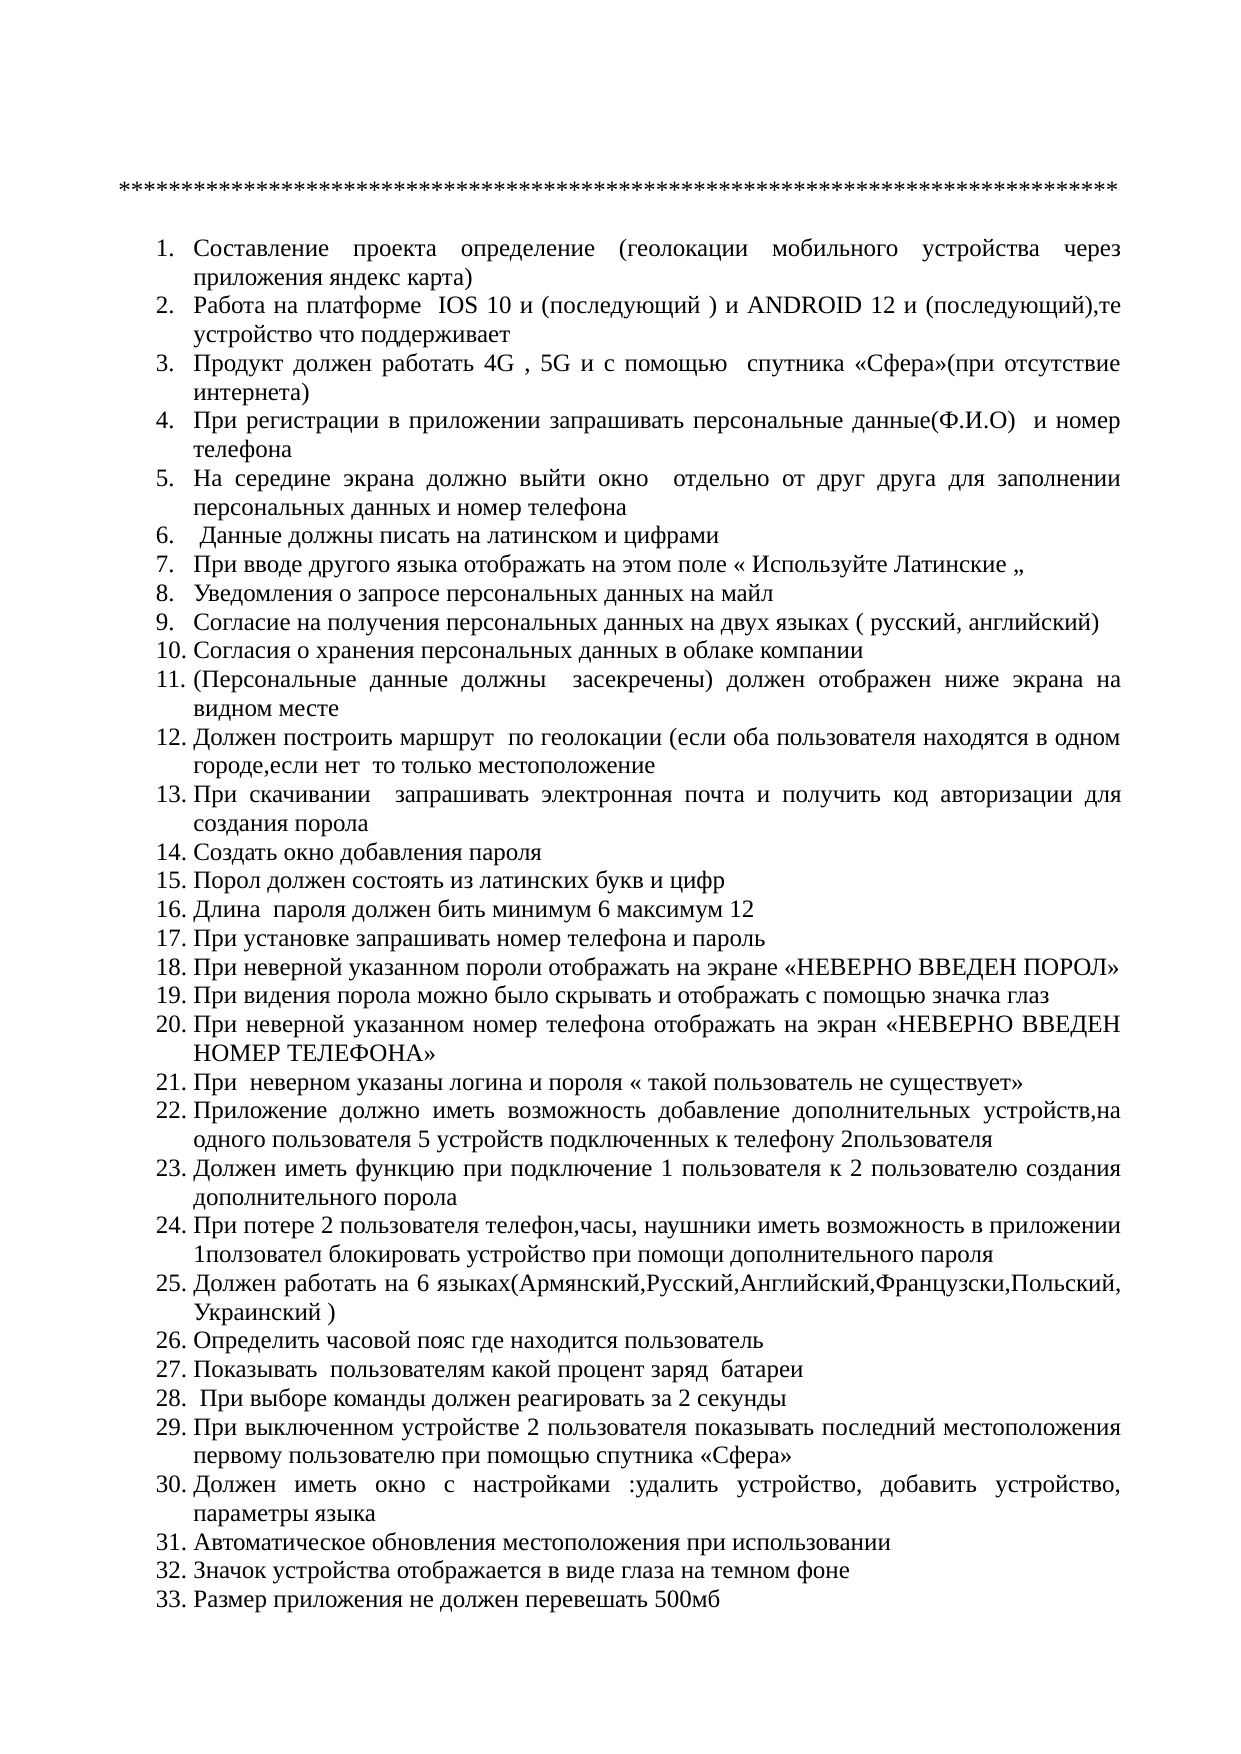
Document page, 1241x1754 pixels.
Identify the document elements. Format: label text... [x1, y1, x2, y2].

list Автоматическое обновления местоположения при использовании [156, 1527, 1122, 1556]
list Составление проекта определение (геолокации мобильного устройства через приложения яндекс карта) [156, 233, 1122, 291]
list Должен построить маршрут по геолокации (если оба пользователя находятся в одном городе,если нет то только местоположение [156, 722, 1122, 779]
list При вводе другого языка отображать на этом поле « Используйте Латинские „ [156, 549, 1122, 578]
list Значок устройства отображается в виде глаза на темном фоне [156, 1556, 1122, 1584]
list При неверной указанном номер телефона отображать на экран «НЕВЕРНО ВВЕДЕН НОМЕР ТЕЛЕФОНА» [156, 1009, 1122, 1067]
list Приложение должно иметь возможность добавление дополнительных устройств,на одного пользователя 5 устройств подключенных к телефону 2пользователя [156, 1096, 1122, 1153]
list Размер приложения не должен перевешать 500мб [156, 1584, 1122, 1613]
list Должен работать на 6 языках(Армянский,Русский,Английский,Французски,Польский, Украинский ) [156, 1268, 1122, 1326]
text ******************************************************************************** [118, 176, 1122, 204]
list Показывать пользователям какой процент заряд батареи [156, 1354, 1122, 1383]
list При регистрации в приложении запрашивать персональные данные(Ф.И.О) и номер телефона [156, 406, 1122, 463]
list Определить часовой пояс где находится пользователь [156, 1326, 1122, 1354]
list При выключенном устройстве 2 пользователя показывать последний местоположения первому пользователю при помощью спутника «Сфера» [156, 1412, 1122, 1469]
list Продукт должен работать 4G , 5G и с помощью спутника «Сфера»(при отсутствие интернета) [156, 348, 1122, 406]
list Согласие на получения персональных данных на двух языках ( русский, английский) [156, 607, 1122, 636]
list Данные должны писать на латинском и цифрами [156, 521, 1122, 549]
list Работа на платформе IOS 10 и (последующий ) и ANDROID 12 и (последующий),те устройство что поддерживает [156, 291, 1122, 348]
list При выборе команды должен реагировать за 2 секунды [156, 1383, 1122, 1412]
list При неверном указаны логина и пороля « такой пользователь не существует» [156, 1067, 1122, 1096]
list Уведомления о запросе персональных данных на майл [156, 578, 1122, 607]
list Должен иметь функцию при подключение 1 пользователя к 2 пользователю создания дополнительного порола [156, 1153, 1122, 1211]
list Порол должен состоять из латинских букв и цифр [156, 866, 1122, 894]
list Создать окно добавления пароля [156, 837, 1122, 866]
list При неверной указанном пороли отображать на экране «НЕВЕРНО ВВЕДЕН ПОРОЛ» [156, 952, 1122, 981]
list (Персональные данные должны засекречены) должен отображен ниже экрана на видном месте [156, 664, 1122, 722]
list При видения порола можно было скрывать и отображать с помощью значка глаз [156, 981, 1122, 1009]
list При скачивании запрашивать электронная почта и получить код авторизации для создания порола [156, 779, 1122, 837]
list При установке запрашивать номер телефона и пароль [156, 923, 1122, 952]
list Должен иметь окно с настройками :удалить устройство, добавить устройство, параметры языка [156, 1469, 1122, 1527]
list При потере 2 пользователя телефон,часы, наушники иметь возможность в приложении 1ползовател блокировать устройство при помощи дополнительного пароля [156, 1211, 1122, 1268]
list Длина пароля должен бить минимум 6 максимум 12 [156, 894, 1122, 923]
list На середине экрана должно выйти окно отдельно от друг друга для заполнении персональных данных и номер телефона [156, 463, 1122, 521]
list Согласия о хранения персональных данных в облаке компании [156, 636, 1122, 664]
